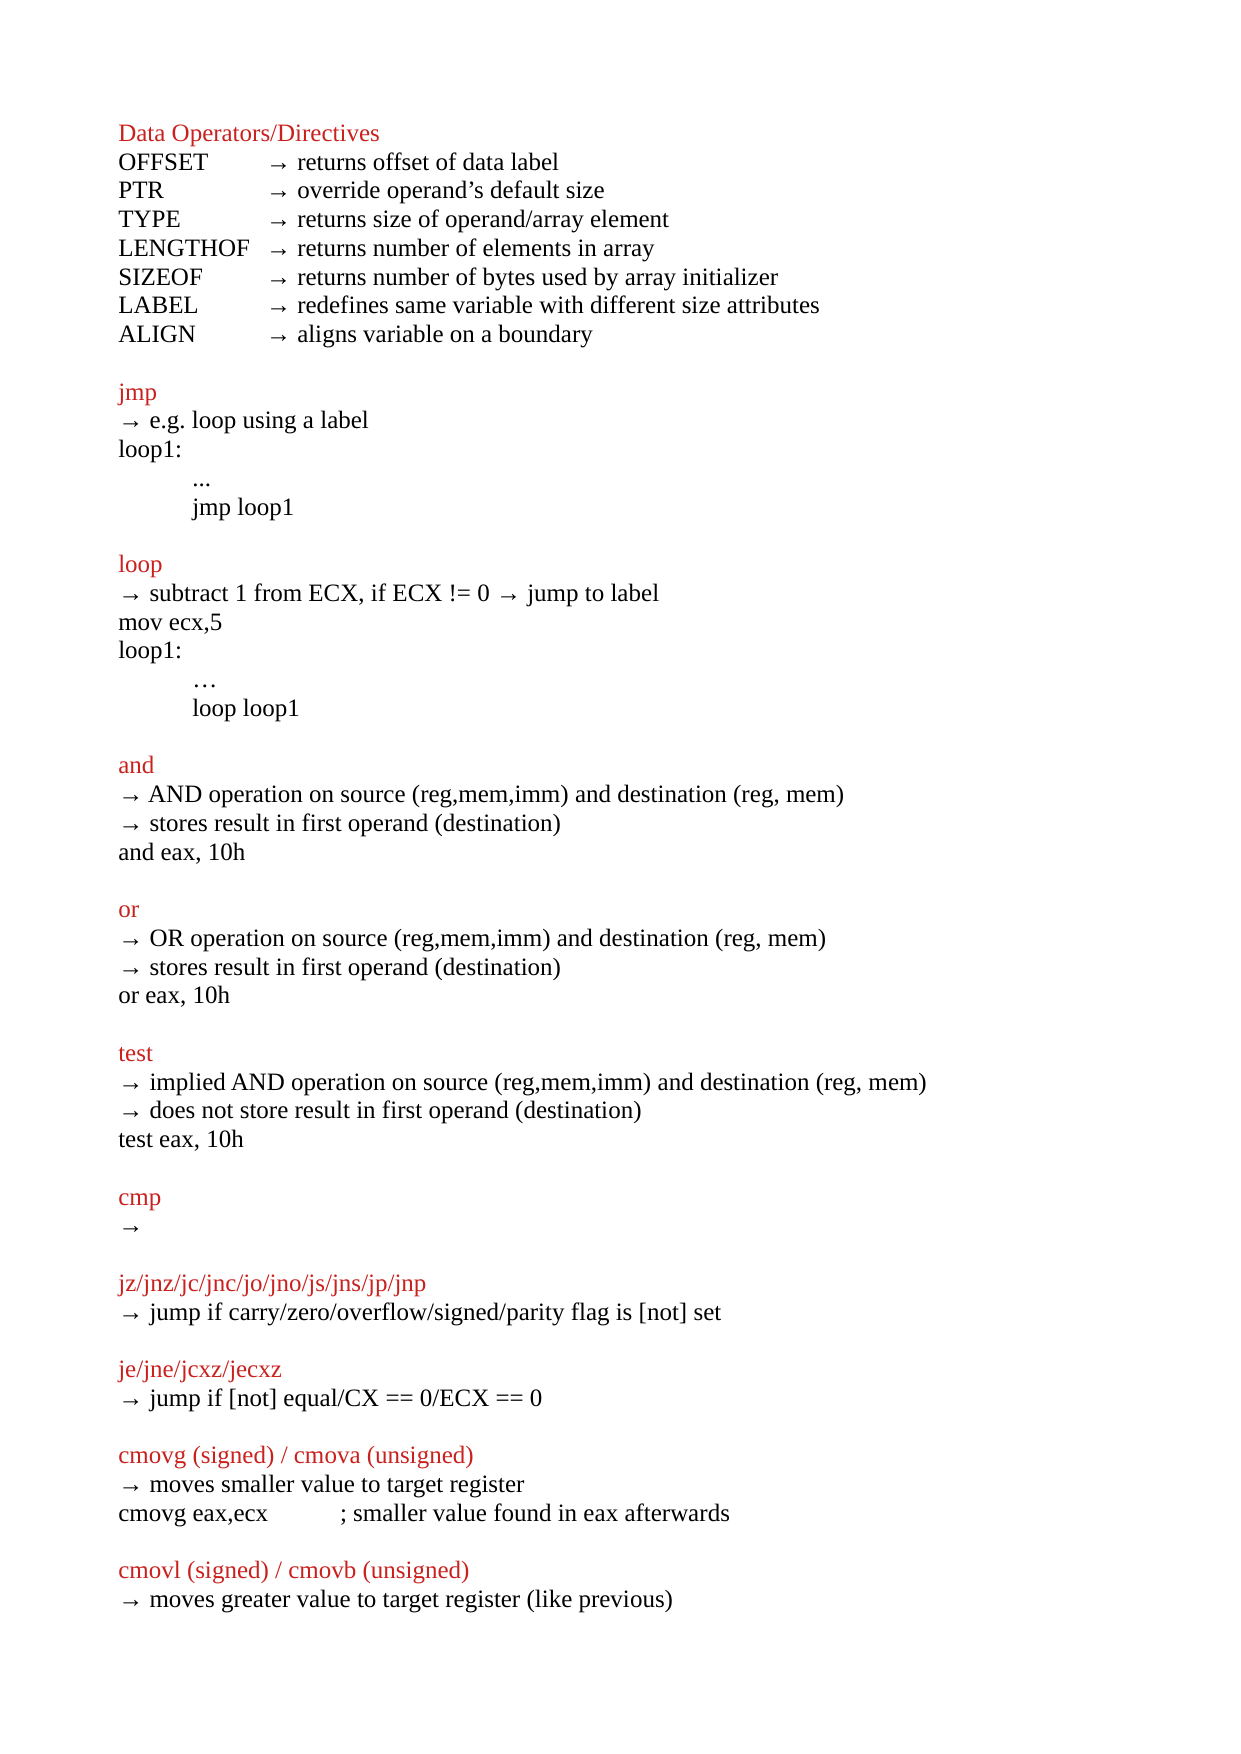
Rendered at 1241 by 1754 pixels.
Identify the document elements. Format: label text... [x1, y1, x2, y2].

text cmovg eax,ecx ; smaller value found in eax afterwards [118, 1498, 1122, 1527]
text … [118, 664, 1122, 693]
text or eax, 10h [118, 981, 1122, 1009]
text and eax, 10h [118, 837, 1122, 866]
text test [118, 1038, 1122, 1067]
text ALIGN → aligns variable on a boundary [118, 319, 1122, 348]
text Data Operators/Directives [118, 118, 1122, 147]
text jmp loop1 [118, 492, 1122, 521]
text loop1: [118, 434, 1122, 463]
text → jump if carry/zero/overflow/signed/parity flag is [not] set [118, 1297, 1122, 1326]
text cmp [118, 1182, 1122, 1211]
text PTR → override operand’s default size [118, 176, 1122, 204]
text → moves greater value to target register (like previous) [118, 1584, 1122, 1613]
text OFFSET → returns offset of data label [118, 147, 1122, 176]
text → moves smaller value to target register [118, 1469, 1122, 1498]
text mov ecx,5 [118, 607, 1122, 636]
text jz/jnz/jc/jnc/jo/jno/js/jns/jp/jnp [118, 1268, 1122, 1297]
text or [118, 894, 1122, 923]
text → OR operation on source (reg,mem,imm) and destination (reg, mem) [118, 923, 1122, 952]
text test eax, 10h [118, 1124, 1122, 1153]
text → jump if [not] equal/CX == 0/ECX == 0 [118, 1383, 1122, 1412]
text loop loop1 [118, 693, 1122, 722]
text loop [118, 549, 1122, 578]
text → AND operation on source (reg,mem,imm) and destination (reg, mem) [118, 779, 1122, 808]
text cmovl (signed) / cmovb (unsigned) [118, 1556, 1122, 1584]
text → subtract 1 from ECX, if ECX != 0 → jump to label [118, 578, 1122, 607]
text → does not store result in first operand (destination) [118, 1096, 1122, 1124]
text je/jne/jcxz/jecxz [118, 1354, 1122, 1383]
text → implied AND operation on source (reg,mem,imm) and destination (reg, mem) [118, 1067, 1122, 1096]
text → stores result in first operand (destination) [118, 952, 1122, 981]
text → stores result in first operand (destination) [118, 808, 1122, 837]
text TYPE → returns size of operand/array element [118, 204, 1122, 233]
text LABEL → redefines same variable with different size attributes [118, 291, 1122, 319]
text → [118, 1211, 1122, 1239]
text cmovg (signed) / cmova (unsigned) [118, 1441, 1122, 1469]
text and [118, 751, 1122, 779]
text loop1: [118, 636, 1122, 664]
text SIZEOF → returns number of bytes used by array initializer [118, 262, 1122, 291]
text ... [118, 463, 1122, 492]
text → e.g. loop using a label [118, 406, 1122, 434]
text jmp [118, 377, 1122, 406]
text LENGTHOF → returns number of elements in array [118, 233, 1122, 262]
